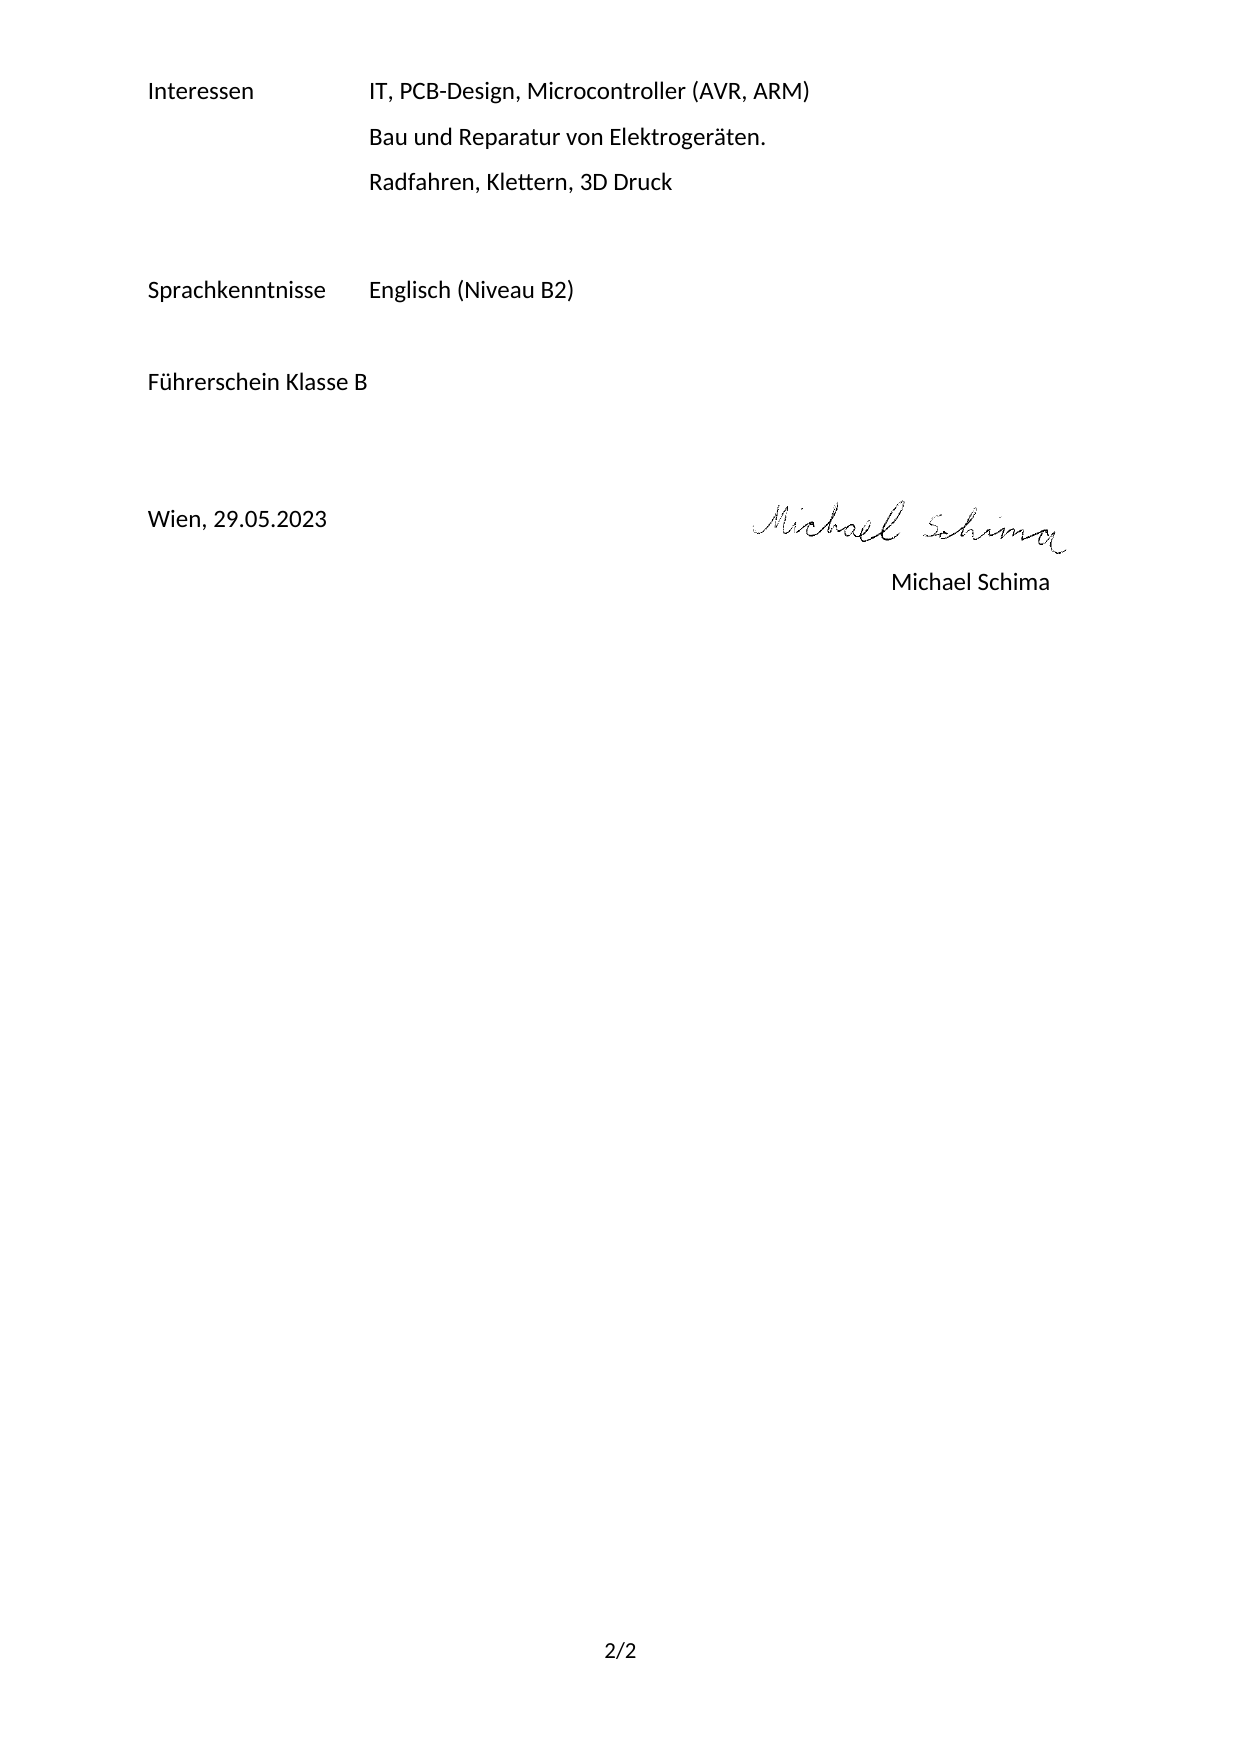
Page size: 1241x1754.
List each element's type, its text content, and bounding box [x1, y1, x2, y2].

text Michael Schima [811, 566, 1093, 596]
text Sprachkenntnisse Englisch (Niveau B2) Führerschein Klasse B Wien, 29.05.2023 [148, 229, 1093, 534]
text Interessen IT, PCB-Design, Microcontroller (AVR, ARM) Bau und Reparatur von Elektrogeräten. Radfahren, Klettern, 3D Druck [148, 75, 1093, 197]
picture [731, 486, 1068, 558]
